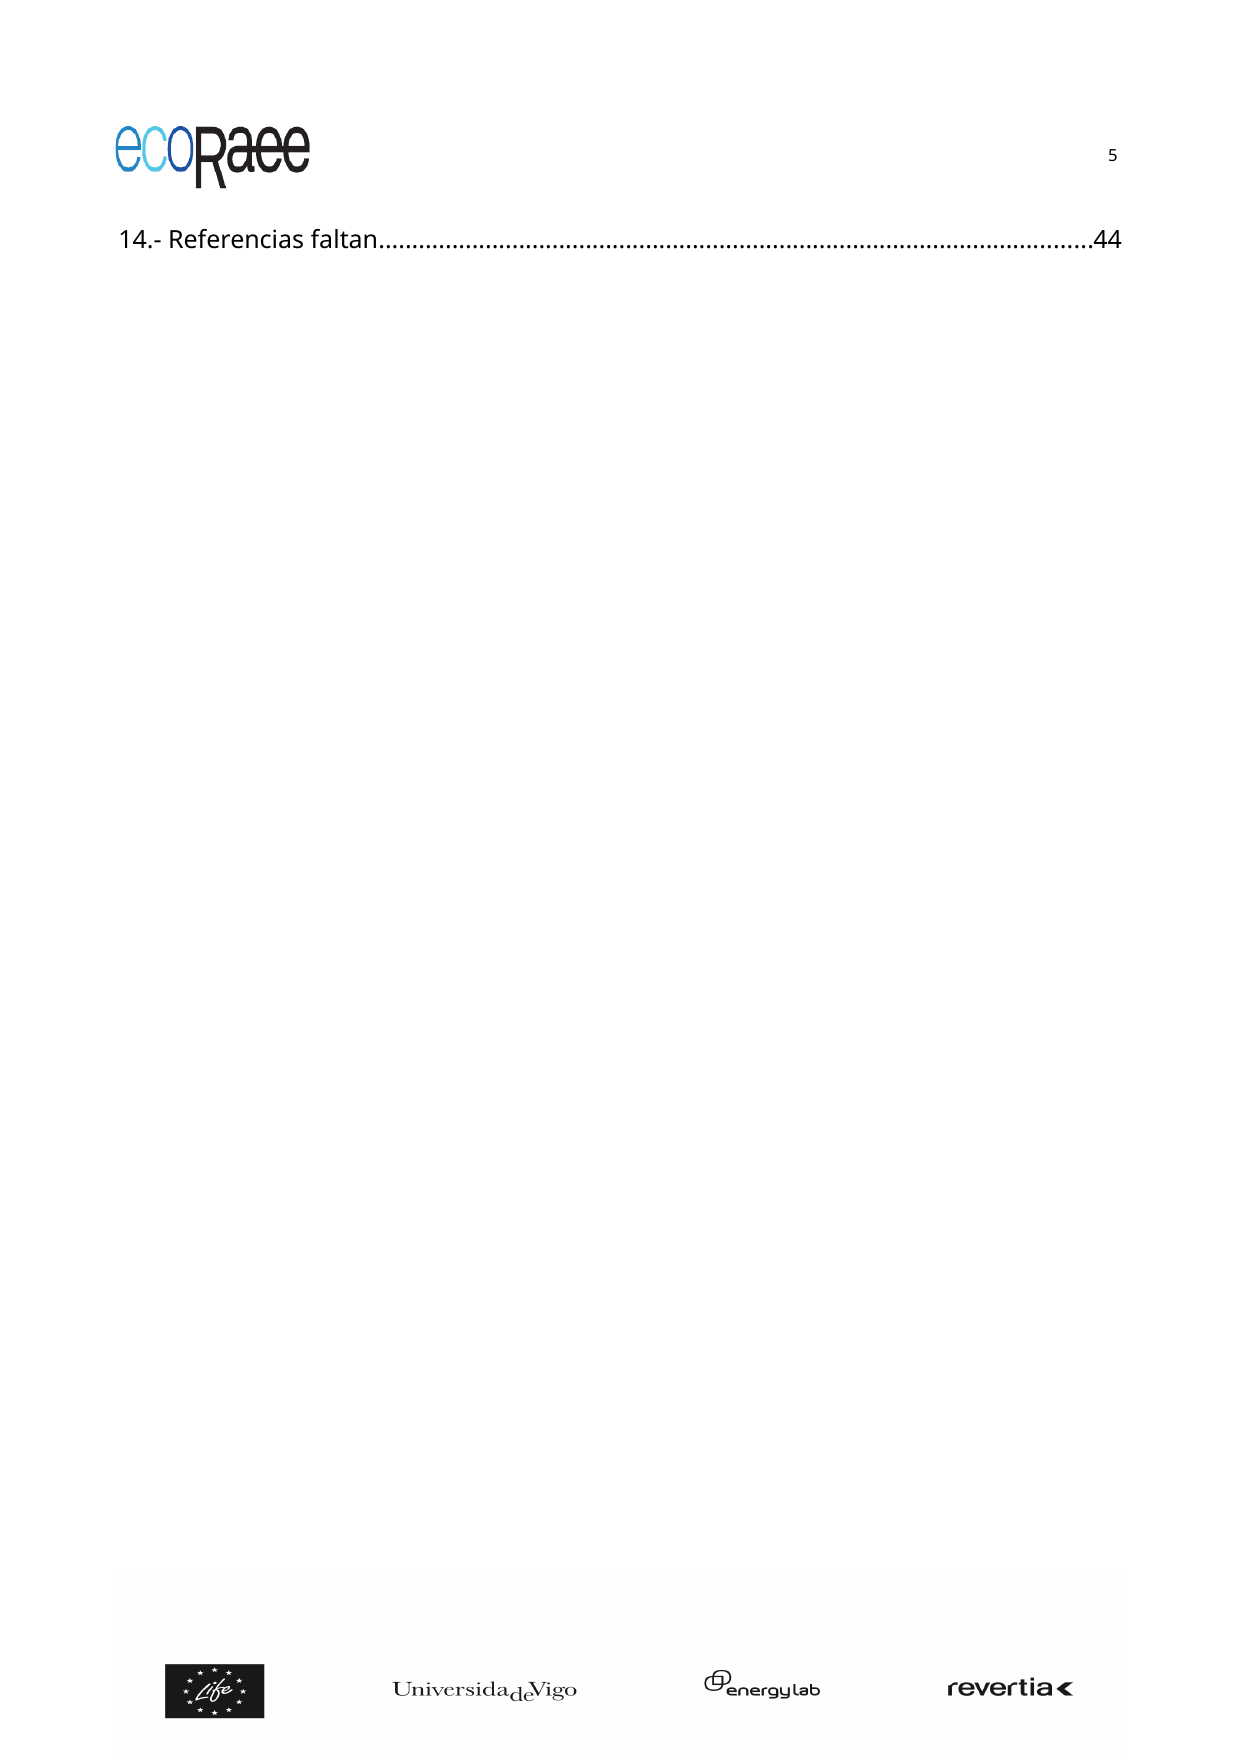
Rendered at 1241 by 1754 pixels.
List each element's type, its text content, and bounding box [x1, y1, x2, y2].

picture [114, 124, 311, 190]
picture [117, 1574, 1122, 1754]
text 14.- Referencias faltan 44 [118, 221, 1122, 256]
